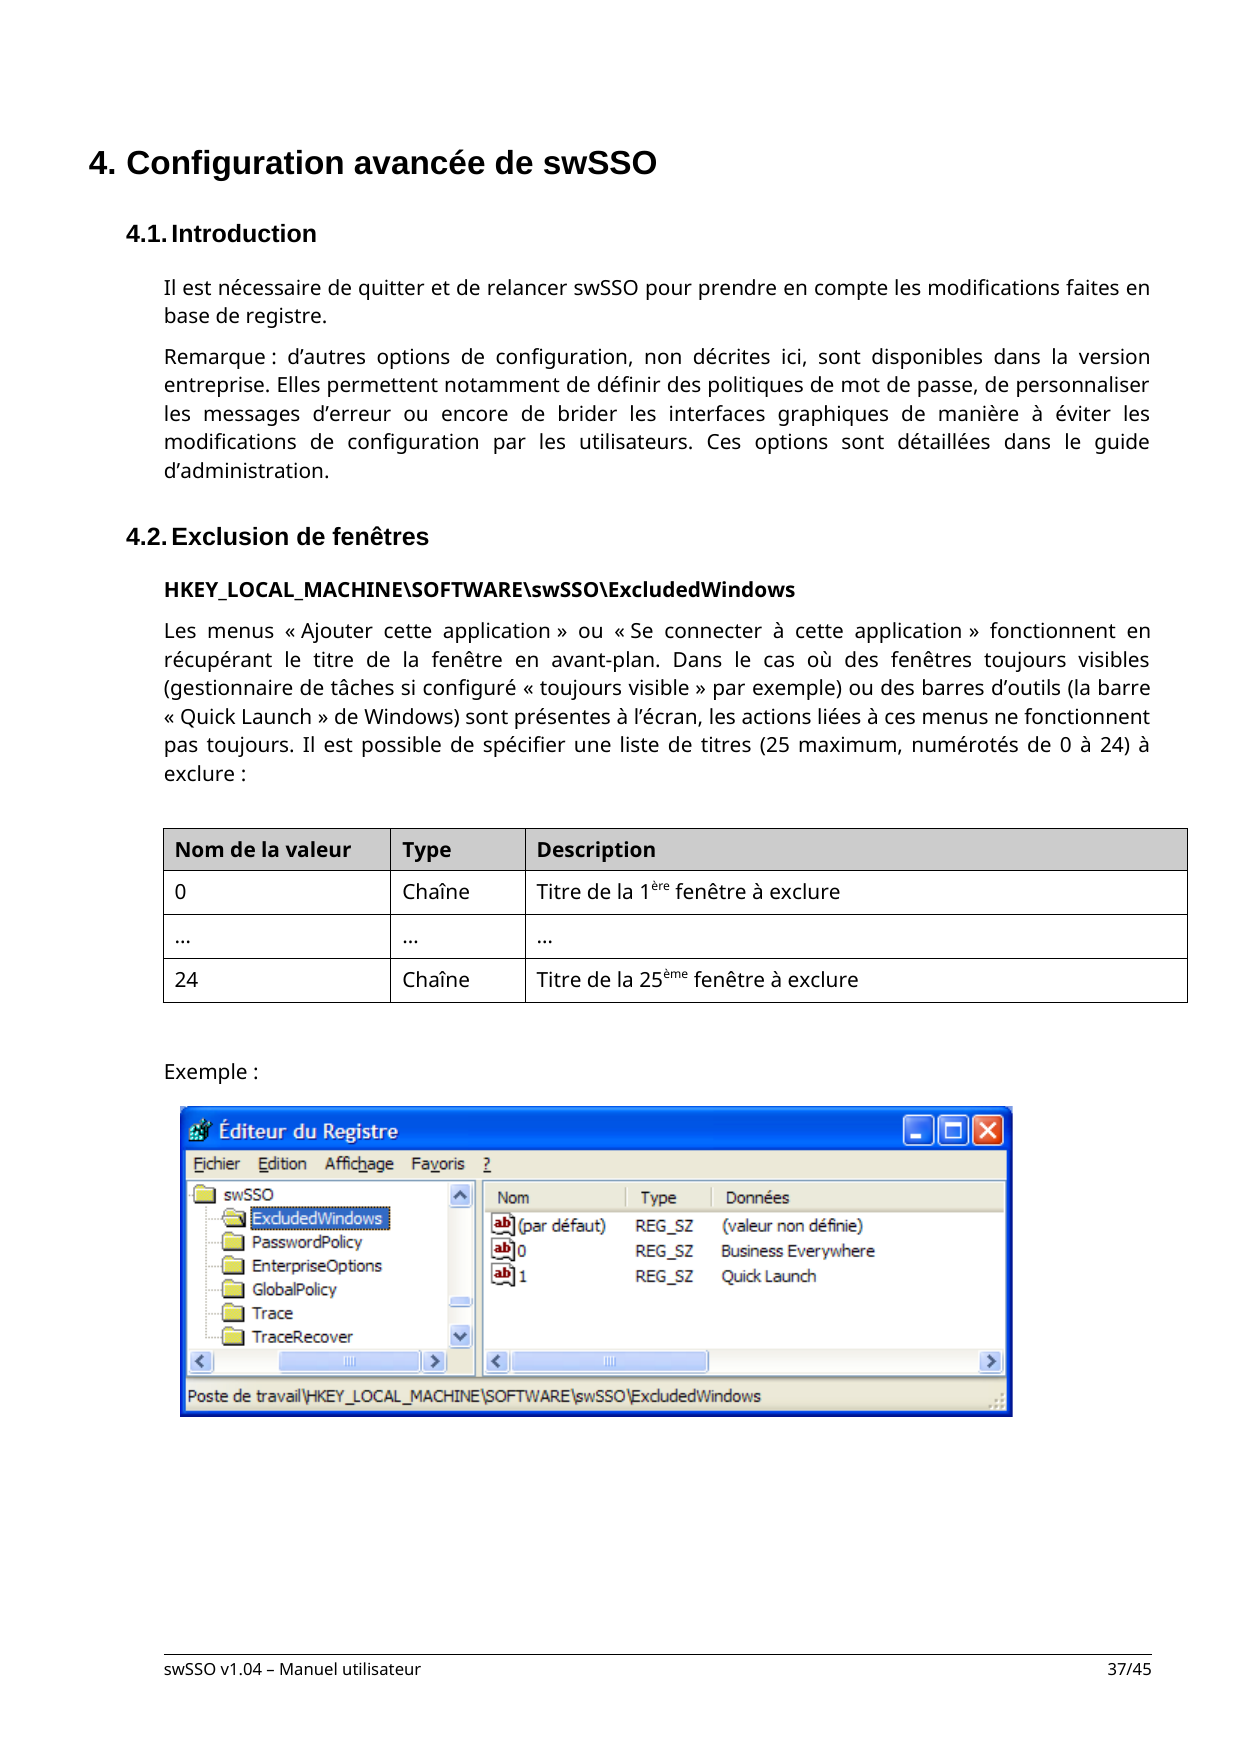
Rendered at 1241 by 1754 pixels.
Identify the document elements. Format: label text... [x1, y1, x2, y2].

table_cell Titre de la 25ème fenêtre à exclure [526, 959, 1187, 1002]
picture [180, 1106, 1013, 1417]
table_cell Titre de la 1ère fenêtre à exclure [526, 871, 1187, 914]
text Remarque : d’autres options de configuration, non décrites ici, sont disponibles dans la version entreprise. Elles permettent notamment de définir des politiques de mot de passe, de personnaliser les messages d’erreur ou encore de brider les interfaces graphiques de manière à éviter les modifications de configuration par les utilisateurs. Ces options sont détaillées dans le guide d’administration. [164, 342, 1152, 484]
table_cell … [391, 915, 525, 958]
table_cell Chaîne [391, 959, 525, 1002]
text Les menus « Ajouter cette application » ou « Se connecter à cette application » fonctionnent en récupérant le titre de la fenêtre en avant-plan. Dans le cas où des fenêtres toujours visibles (gestionnaire de tâches si configuré « toujours visible » par exemple) ou des barres d’outils (la barre « Quick Launch » de Windows) sont présentes à l’écran, les actions liées à ces menus ne fonctionnent pas toujours. Il est possible de spécifier une liste de titres (25 maximum, numérotés de 0 à 24) à exclure : [164, 617, 1152, 787]
table_cell … [526, 915, 1187, 958]
table_cell Chaîne [391, 871, 525, 914]
text Exemple : [164, 1057, 1152, 1085]
table_cell … [164, 915, 390, 958]
text Il est nécessaire de quitter et de relancer swSSO pour prendre en compte les modifications faites en base de registre. [164, 273, 1152, 330]
table_cell 24 [164, 959, 390, 1002]
subtitle Exclusion de fenêtres [126, 522, 1152, 551]
table_cell 0 [164, 871, 390, 914]
table_header Nom de la valeur [164, 829, 390, 870]
table_header Type [391, 829, 525, 870]
subtitle Introduction [126, 219, 1152, 248]
text HKEY_LOCAL_MACHINE\SOFTWARE\swSSO\ExcludedWindows [164, 576, 1152, 604]
table_header Description [526, 829, 1187, 870]
subtitle Configuration avancée de swSSO [89, 143, 1152, 182]
